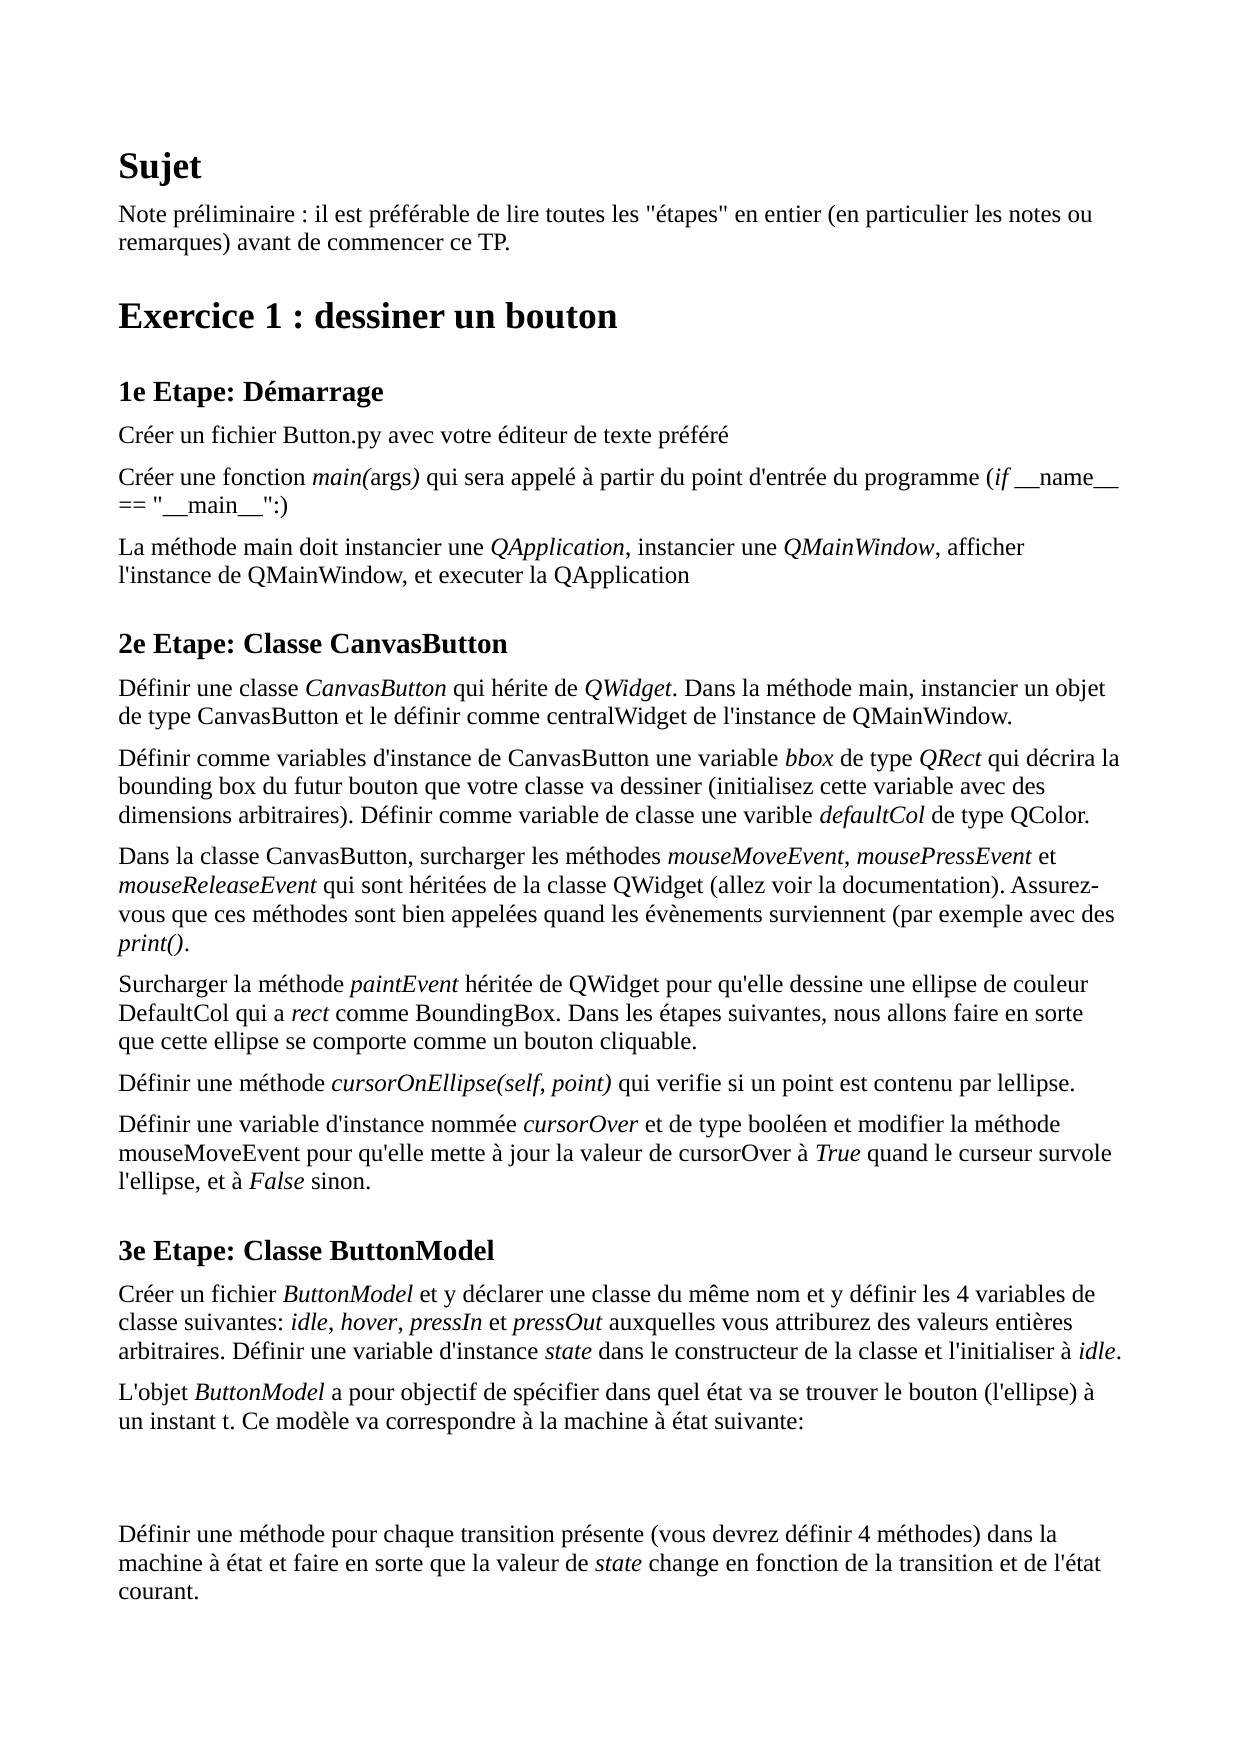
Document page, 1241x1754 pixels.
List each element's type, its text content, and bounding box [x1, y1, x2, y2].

text Créer un fichier Button.py avec votre éditeur de texte préféré [118, 420, 1122, 449]
text L'objet ButtonModel a pour objectif de spécifier dans quel état va se trouver le bouton (l'ellipse) à un instant t. Ce modèle va correspondre à la machine à état suivante: [118, 1377, 1122, 1435]
subtitle 1e Etape: Démarrage [118, 374, 1122, 408]
text Définir une méthode pour chaque transition présente (vous devrez définir 4 méthodes) dans la machine à état et faire en sorte que la valeur de state change en fonction de la transition et de l'état courant. [118, 1519, 1122, 1605]
text Créer une fonction main(args) qui sera appelé à partir du point d'entrée du programme (if __name__ == "__main__":) [118, 462, 1122, 519]
text Définir une classe CanvasButton qui hérite de QWidget. Dans la méthode main, instancier un objet de type CanvasButton et le définir comme centralWidget de l'instance de QMainWindow. [118, 673, 1122, 730]
subtitle Exercice 1 : dessiner un bouton [118, 294, 1122, 337]
text Définir comme variables d'instance de CanvasButton une variable bbox de type QRect qui décrira la bounding box du futur bouton que votre classe va dessiner (initialisez cette variable avec des dimensions arbitraires). Définir comme variable de classe une varible defaultCol de type QColor. [118, 743, 1122, 829]
text Définir une méthode cursorOnEllipse(self, point) qui verifie si un point est contenu par lellipse. [118, 1068, 1122, 1096]
subtitle Sujet [118, 143, 1122, 186]
subtitle 3e Etape: Classe ButtonModel [118, 1233, 1122, 1266]
text Créer un fichier ButtonModel et y déclarer une classe du même nom et y définir les 4 variables de classe suivantes: idle, hover, pressIn et pressOut auxquelles vous attriburez des valeurs entières arbitraires. Définir une variable d'instance state dans le constructeur de la classe et l'initialiser à idle. [118, 1279, 1122, 1365]
text Surcharger la méthode paintEvent héritée de QWidget pour qu'elle dessine une ellipse de couleur DefaultCol qui a rect comme BoundingBox. Dans les étapes suivantes, nous allons faire en sorte que cette ellipse se comporte comme un bouton cliquable. [118, 969, 1122, 1055]
text La méthode main doit instancier une QApplication, instancier une QMainWindow, afficher l'instance de QMainWindow, et executer la QApplication [118, 532, 1122, 589]
text Dans la classe CanvasButton, surcharger les méthodes mouseMoveEvent, mousePressEvent et mouseReleaseEvent qui sont héritées de la classe QWidget (allez voir la documentation). Assurez-vous que ces méthodes sont bien appelées quand les évènements surviennent (par exemple avec des print(). [118, 841, 1122, 956]
subtitle 2e Etape: Classe CanvasButton [118, 627, 1122, 660]
text Définir une variable d'instance nommée cursorOver et de type booléen et modifier la méthode mouseMoveEvent pour qu'elle mette à jour la valeur de cursorOver à True quand le curseur survole l'ellipse, et à False sinon. [118, 1109, 1122, 1195]
text Note préliminaire : il est préférable de lire toutes les "étapes" en entier (en particulier les notes ou remarques) avant de commencer ce TP. [118, 199, 1122, 256]
